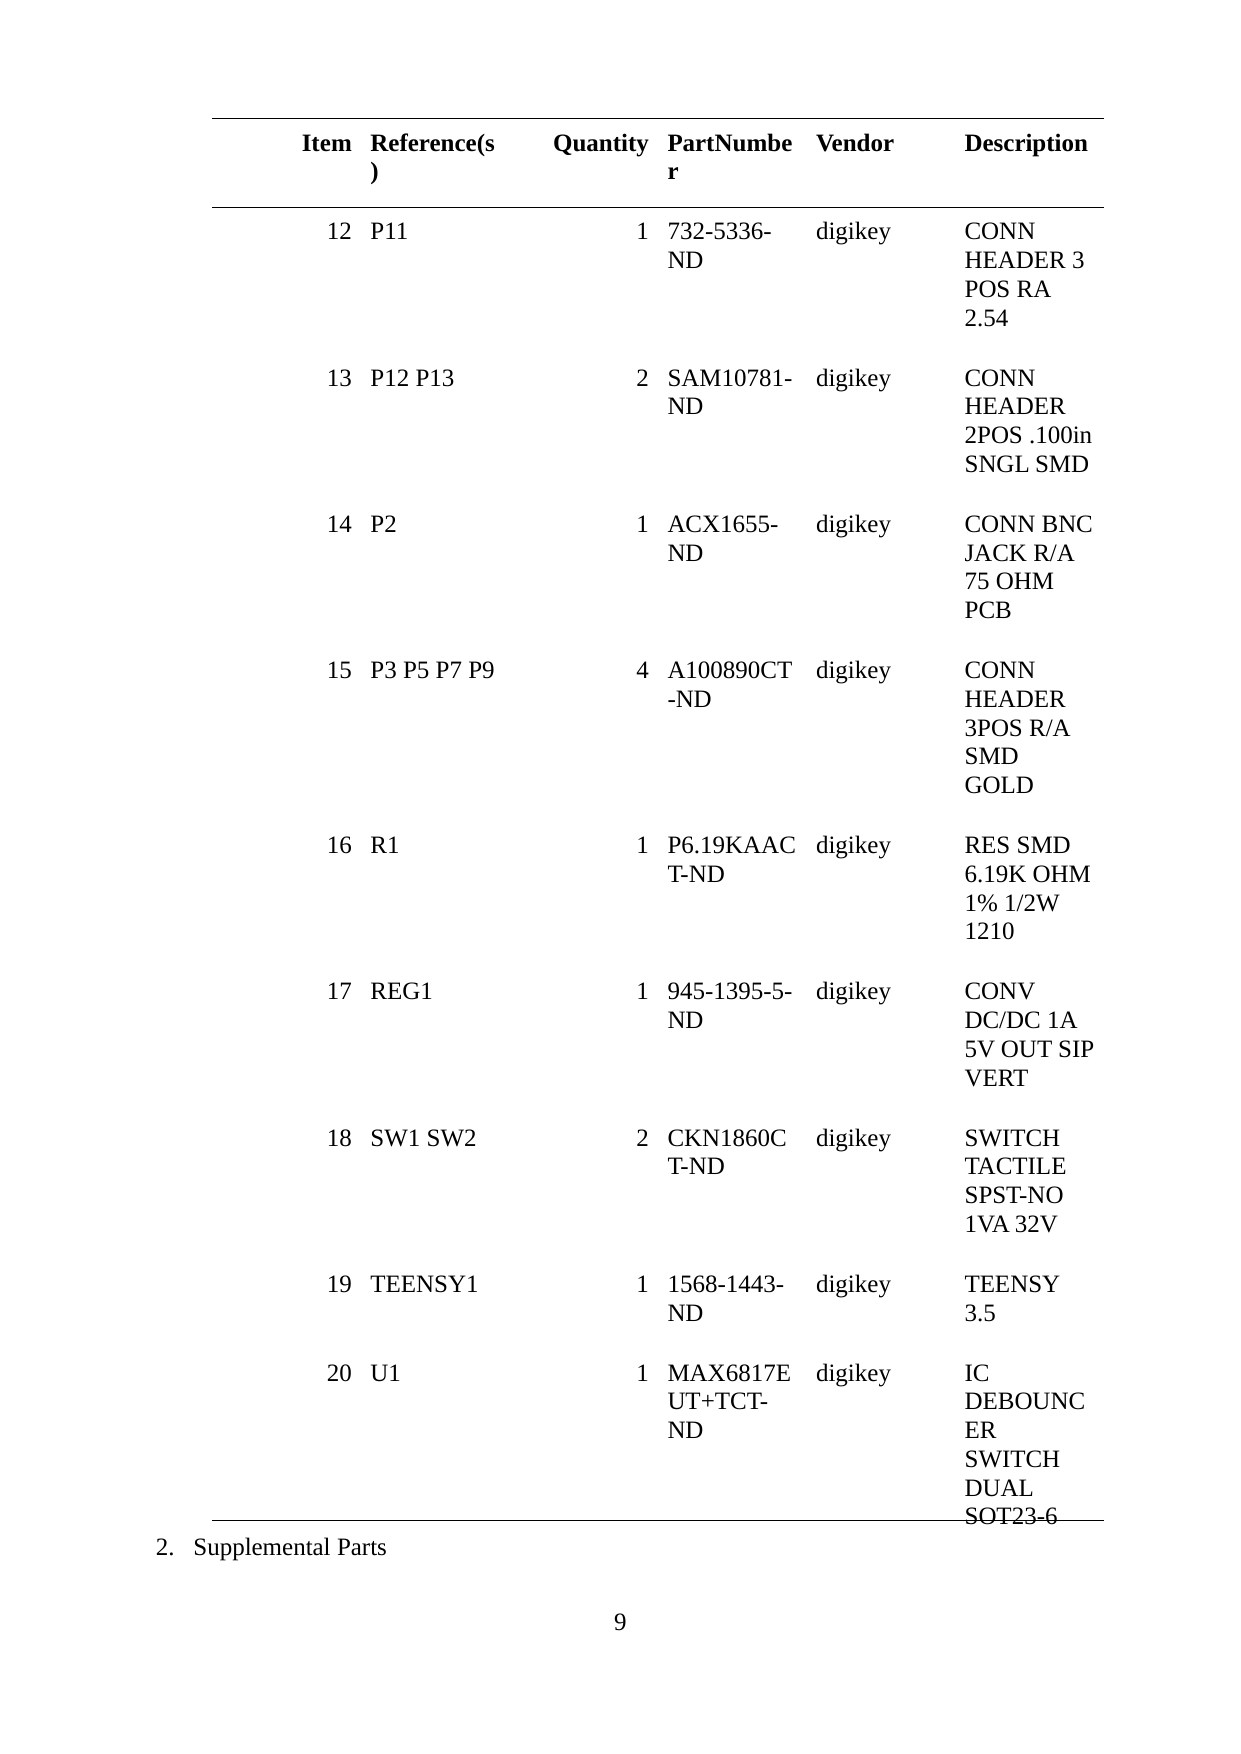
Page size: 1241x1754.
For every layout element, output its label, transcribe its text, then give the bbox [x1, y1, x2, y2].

table_cell 945-1395-5-ND [658, 967, 806, 1113]
table_header Item [212, 119, 361, 207]
table_cell CKN1860CT-ND [658, 1113, 806, 1259]
table_cell digikey [806, 1260, 955, 1348]
table_cell 4 [509, 646, 658, 821]
table_header Description [955, 119, 1103, 207]
table_cell P3 P5 P7 P9 [361, 646, 509, 821]
table_cell 16 [212, 821, 361, 967]
table_cell ACX1655-ND [658, 500, 806, 646]
table_cell P12 P13 [361, 353, 509, 499]
table_cell 1568-1443-ND [658, 1260, 806, 1348]
table_cell TEENSY 3.5 [955, 1260, 1103, 1348]
table_cell CONN HEADER 3 POS RA 2.54 [955, 208, 1103, 353]
table_cell 18 [212, 1113, 361, 1259]
table_cell 12 [212, 208, 361, 353]
table_header Vendor [806, 119, 955, 207]
table_cell 17 [212, 967, 361, 1113]
table_cell digikey [806, 1348, 955, 1520]
table_cell digikey [806, 646, 955, 821]
table_cell 1 [509, 1260, 658, 1348]
table_cell 732-5336-ND [658, 208, 806, 353]
table_cell SWITCH TACTILE SPST-NO 1VA 32V [955, 1113, 1103, 1259]
table_cell 1 [509, 208, 658, 353]
table_cell P6.19KAACT-ND [658, 821, 806, 967]
table_cell 14 [212, 500, 361, 646]
table_cell 13 [212, 353, 361, 499]
table_cell REG1 [361, 967, 509, 1113]
table_header Reference(s) [361, 119, 509, 207]
table_cell P11 [361, 208, 509, 353]
table_cell 1 [509, 967, 658, 1113]
table_cell 1 [509, 821, 658, 967]
table_cell CONN HEADER 3POS R/A SMD GOLD [955, 646, 1103, 821]
list Supplemental Parts [156, 1532, 1122, 1561]
table_cell 2 [509, 353, 658, 499]
table_cell CONV DC/DC 1A 5V OUT SIP VERT [955, 967, 1103, 1113]
table_cell 15 [212, 646, 361, 821]
table_cell P2 [361, 500, 509, 646]
table_header PartNumber [658, 119, 806, 207]
table_cell 1 [509, 1348, 658, 1520]
table_cell SW1 SW2 [361, 1113, 509, 1259]
table_cell IC DEBOUNCER SWITCH DUAL SOT23-6 [955, 1348, 1103, 1520]
table_cell digikey [806, 967, 955, 1113]
table_cell 19 [212, 1260, 361, 1348]
table_cell U1 [361, 1348, 509, 1520]
table_cell 1 [509, 500, 658, 646]
table_cell SAM10781-ND [658, 353, 806, 499]
table_header Quantity [509, 119, 658, 207]
table_cell digikey [806, 821, 955, 967]
table_cell digikey [806, 500, 955, 646]
table_cell CONN HEADER 2POS .100in SNGL SMD [955, 353, 1103, 499]
table_cell R1 [361, 821, 509, 967]
table_cell A100890CT-ND [658, 646, 806, 821]
table_cell digikey [806, 1113, 955, 1259]
table_cell RES SMD 6.19K OHM 1% 1/2W 1210 [955, 821, 1103, 967]
table_cell 2 [509, 1113, 658, 1259]
table_cell MAX6817EUT+TCT-ND [658, 1348, 806, 1520]
table_cell TEENSY1 [361, 1260, 509, 1348]
table_cell digikey [806, 353, 955, 499]
table_cell CONN BNC JACK R/A 75 OHM PCB [955, 500, 1103, 646]
table_cell digikey [806, 208, 955, 353]
table_cell 20 [212, 1348, 361, 1520]
